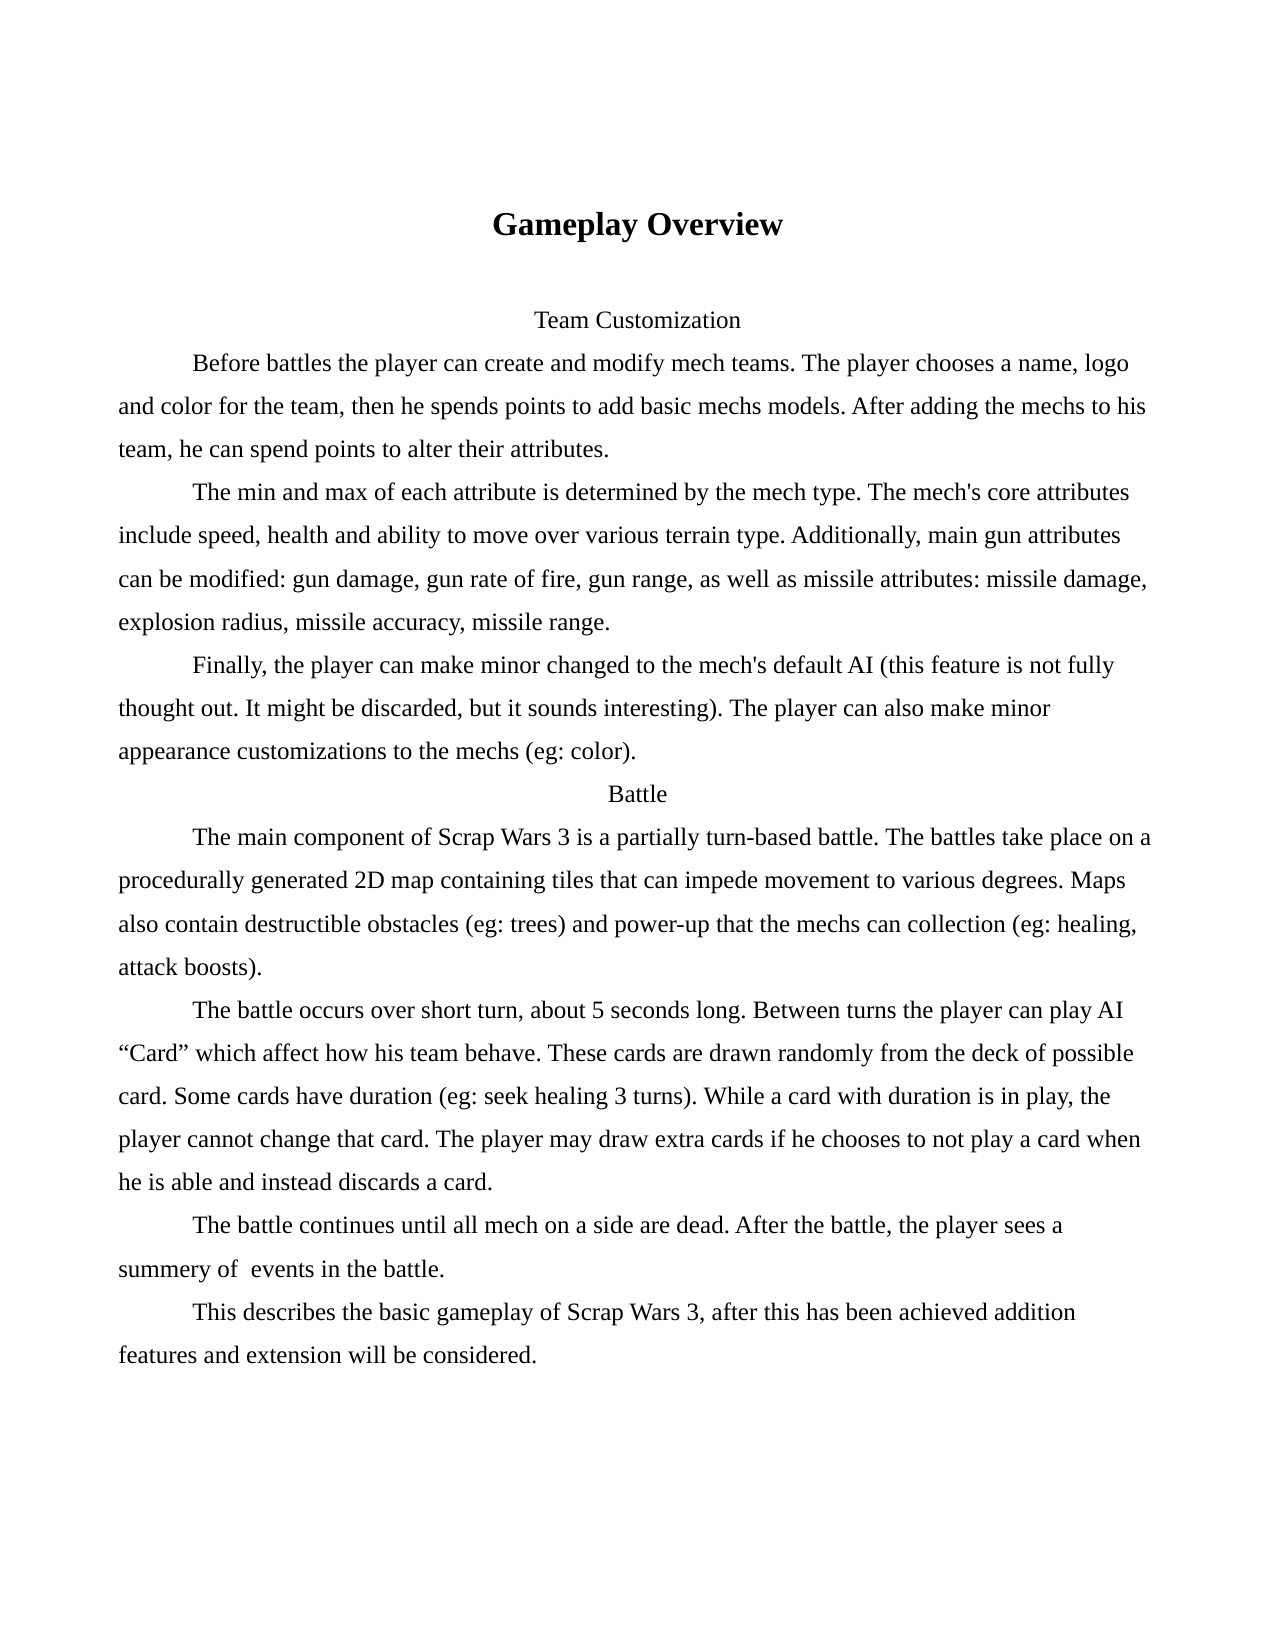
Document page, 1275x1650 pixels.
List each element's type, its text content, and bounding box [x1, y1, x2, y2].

text Gameplay Overview [118, 204, 1157, 243]
text Finally, the player can make minor changed to the mech's default AI (this feature is not fully thought out. It might be discarded, but it sounds interesting). The player can also make minor appearance customizations to the mechs (eg: color). [118, 650, 1157, 765]
text The battle continues until all mech on a side are dead. After the battle, the player sees a summery of events in the battle. [118, 1211, 1157, 1282]
text This describes the basic gameplay of Scrap Wars 3, after this has been achieved addition features and extension will be considered. [118, 1297, 1157, 1369]
text The battle occurs over short turn, about 5 seconds long. Between turns the player can play AI “Card” which affect how his team behave. These cards are drawn randomly from the deck of possible card. Some cards have duration (eg: seek healing 3 turns). While a card with duration is in play, the player cannot change that card. The player may draw extra cards if he chooses to not play a card when he is able and instead discards a card. [118, 995, 1157, 1196]
text Team Customization [118, 305, 1157, 334]
text Battle [118, 779, 1157, 808]
text The min and max of each attribute is determined by the mech type. The mech's core attributes include speed, health and ability to move over various terrain type. Additionally, main gun attributes can be modified: gun damage, gun rate of fire, gun range, as well as missile attributes: missile damage, explosion radius, missile accuracy, missile range. [118, 477, 1157, 636]
text The main component of Scrap Wars 3 is a partially turn-based battle. The battles take place on a procedurally generated 2D map containing tiles that can impede movement to various degrees. Maps also contain destructible obstacles (eg: trees) and power-up that the mechs can collection (eg: healing, attack boosts). [118, 822, 1157, 981]
text Before battles the player can create and modify mech teams. The player chooses a name, logo and color for the team, then he spends points to add basic mechs models. After adding the mechs to his team, he can spend points to alter their attributes. [118, 348, 1157, 463]
